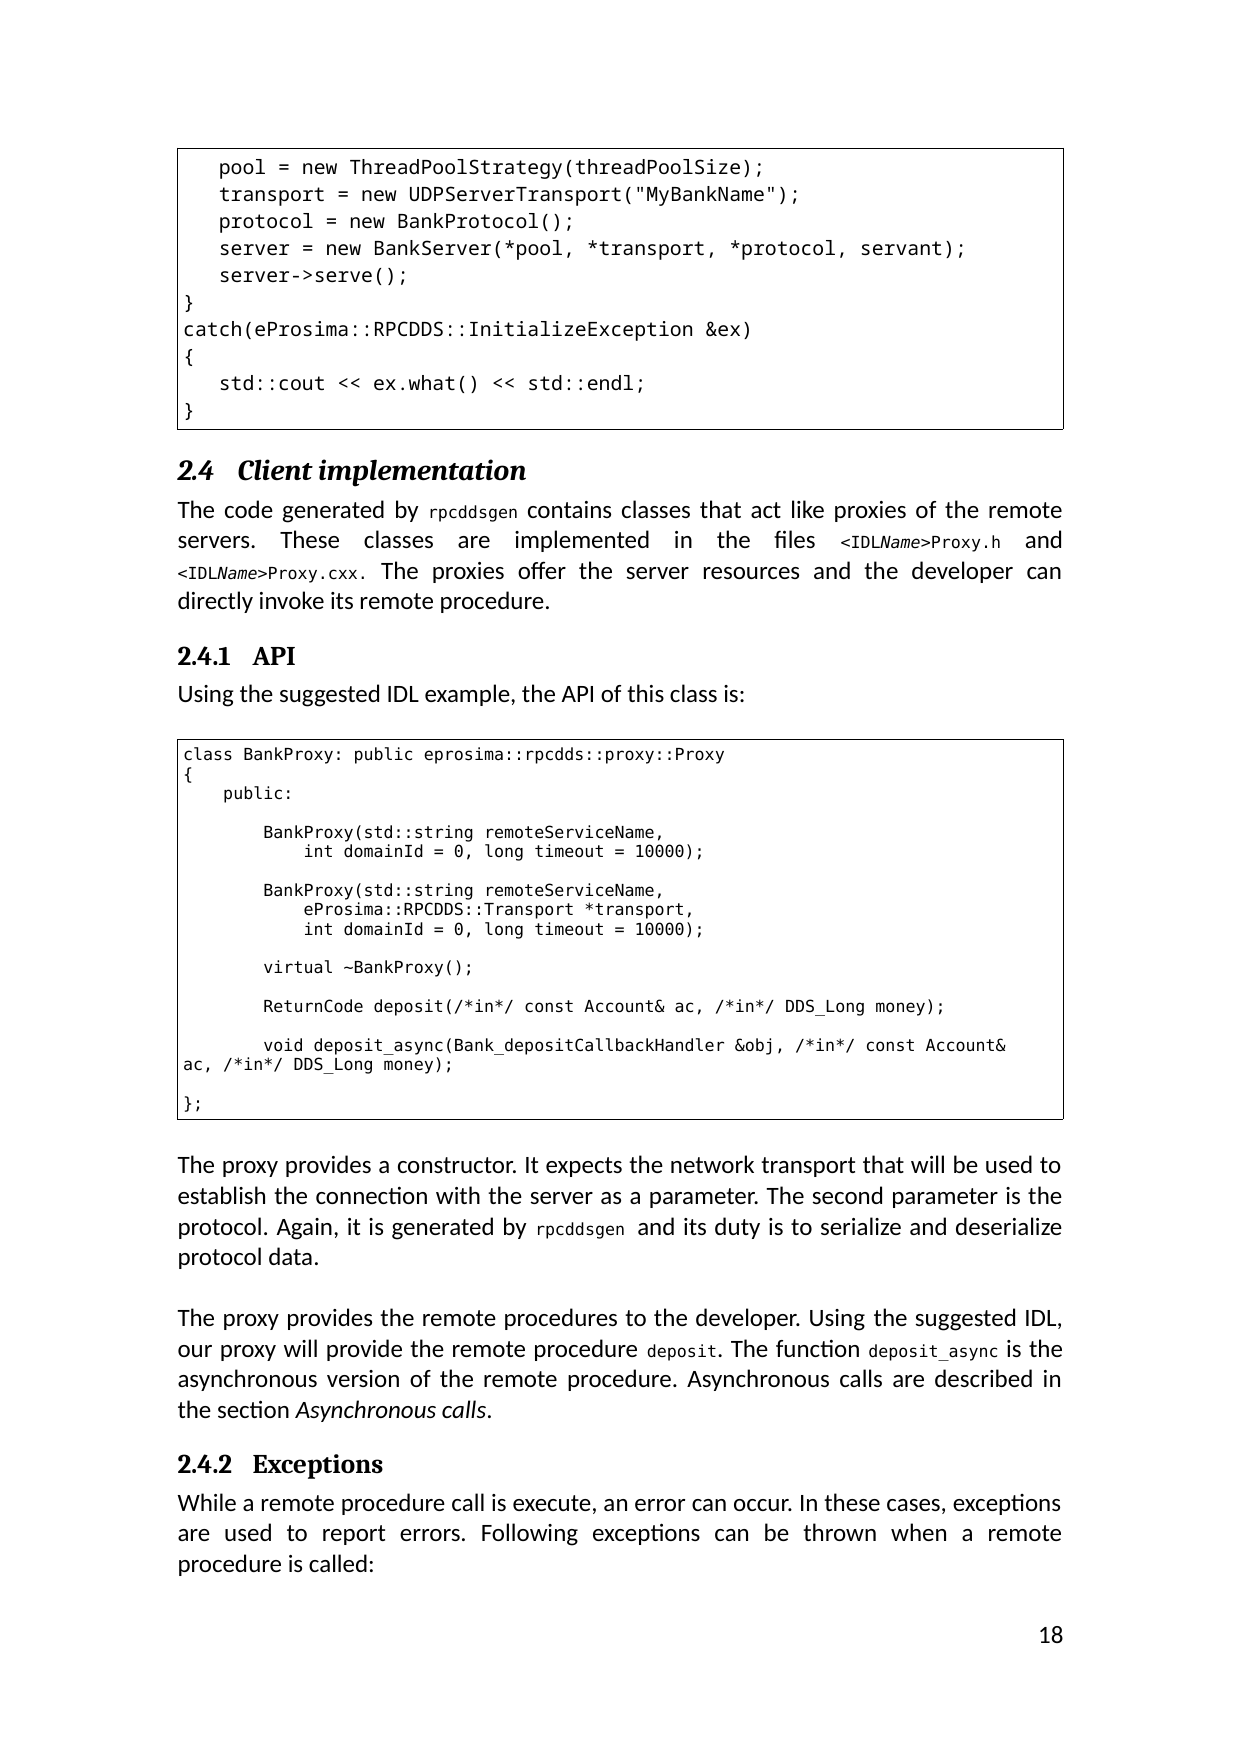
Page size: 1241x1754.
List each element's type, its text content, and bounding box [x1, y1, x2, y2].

subtitle Client implementation [177, 454, 1063, 488]
table_header pool = new ThreadPoolStrategy(threadPoolSize); transport = new UDPServerTransport("MyBankName"); protocol = new BankProtocol(); server = new BankServer(*pool, *transport, *protocol, servant); server->serve(); } catch(eProsima::RPCDDS::InitializeException &ex) { std::cout << ex.what() << std::endl; } [178, 149, 1063, 429]
text While a remote procedure call is execute, an error can occur. In these cases, exceptions are used to report errors. Following exceptions can be thrown when a remote procedure is called: [177, 1487, 1063, 1578]
text The proxy provides a constructor. It expects the network transport that will be used to establish the connection with the server as a parameter. The second parameter is the protocol. Again, it is generated by rpcddsgen and its duty is to serialize and deserialize protocol data. [177, 1150, 1063, 1272]
text The code generated by rpcddsgen contains classes that act like proxies of the remote servers. These classes are implemented in the files <IDLName>Proxy.h and <IDLName>Proxy.cxx. The proxies offer the server resources and the developer can directly invoke its remote procedure. [177, 494, 1063, 616]
text The proxy provides the remote procedures to the developer. Using the suggested IDL, our proxy will provide the remote procedure deposit. The function deposit_async is the asynchronous version of the remote procedure. Asynchronous calls are described in the section Asynchronous calls. [177, 1302, 1063, 1424]
table_header class BankProxy: public eprosima::rpcdds::proxy::Proxy { public: BankProxy(std::string remoteServiceName, int domainId = 0, long timeout = 10000); BankProxy(std::string remoteServiceName, eProsima::RPCDDS::Transport *transport, int domainId = 0, long timeout = 10000); virtual ~BankProxy(); ReturnCode deposit(/*in*/ const Account& ac, /*in*/ DDS_Long money); void deposit_async(Bank_depositCallbackHandler &obj, /*in*/ const Account& ac, /*in*/ DDS_Long money); }; [178, 740, 1063, 1119]
subtitle API [177, 641, 1063, 672]
text Using the suggested IDL example, the API of this class is: [177, 678, 1063, 709]
subtitle Exceptions [177, 1449, 1063, 1481]
